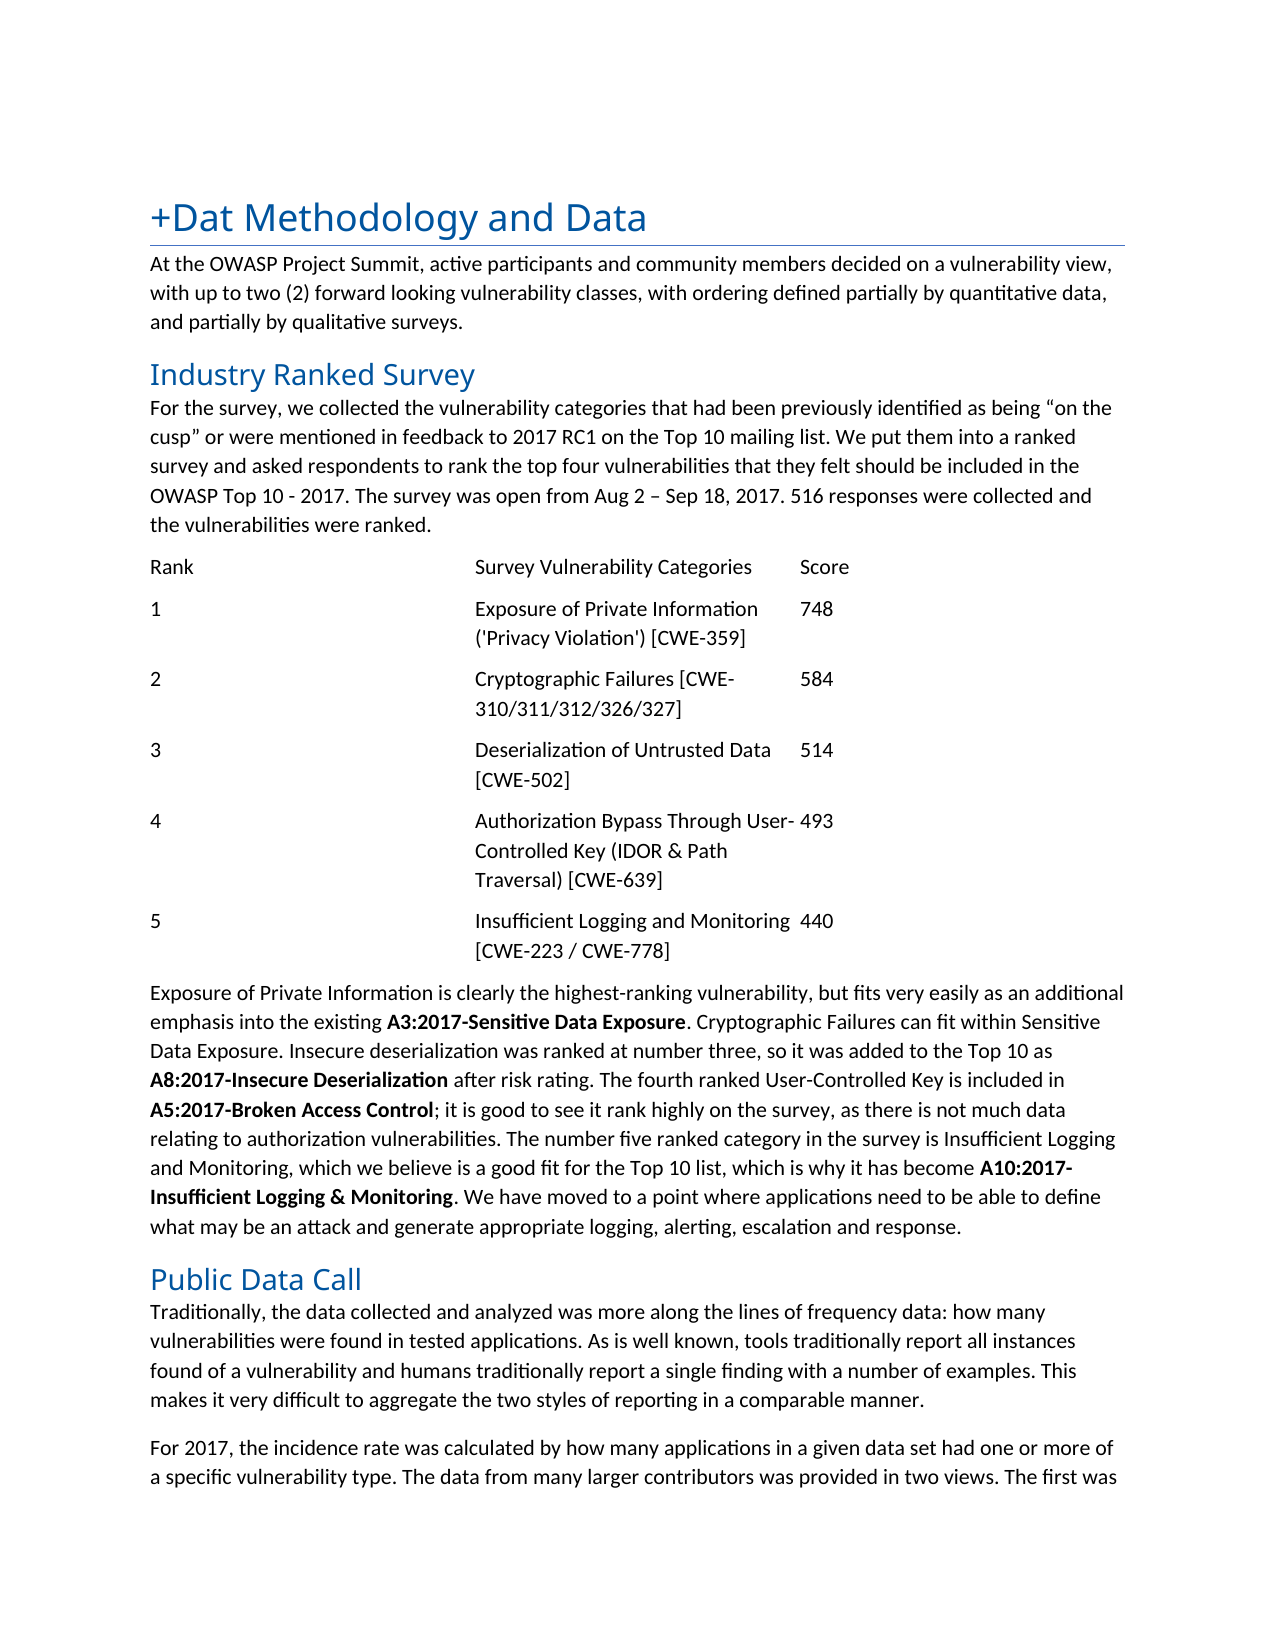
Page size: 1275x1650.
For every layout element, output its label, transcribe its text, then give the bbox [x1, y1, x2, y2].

text At the OWASP Project Summit, active participants and community members decided on a vulnerability view, with up to two (2) forward looking vulnerability classes, with ordering defined partially by quantitative data, and partially by qualitative surveys. [150, 250, 1125, 335]
text Traditionally, the data collected and analyzed was more along the lines of frequency data: how many vulnerabilities were found in tested applications. As is well known, tools traditionally report all instances found of a vulnerability and humans traditionally report a single finding with a number of examples. This makes it very difficult to aggregate the two styles of reporting in a comparable manner. [150, 1298, 1125, 1413]
table_cell 2 [150, 666, 475, 737]
table_header Survey Vulnerability Categories [475, 553, 800, 595]
table_cell 3 [150, 737, 475, 807]
text Exposure of Private Information is clearly the highest-ranking vulnerability, but fits very easily as an additional emphasis into the existing A3:2017-Sensitive Data Exposure. Cryptographic Failures can fit within Sensitive Data Exposure. Insecure deserialization was ranked at number three, so it was added to the Top 10 as A8:2017-Insecure Deserialization after risk rating. The fourth ranked User-Controlled Key is included in A5:2017-Broken Access Control; it is good to see it rank highly on the survey, as there is not much data relating to authorization vulnerabilities. The number five ranked category in the survey is Insufficient Logging and Monitoring, which we believe is a good fit for the Top 10 list, which is why it has become A10:2017-Insufficient Logging & Monitoring. We have moved to a point where applications need to be able to define what may be an attack and generate appropriate logging, alerting, escalation and response. [150, 979, 1125, 1239]
table_cell Authorization Bypass Through User-Controlled Key (IDOR & Path Traversal) [CWE-639] [475, 808, 800, 908]
table_cell 440 [800, 908, 1125, 979]
text For 2017, the incidence rate was calculated by how many applications in a given data set had one or more of a specific vulnerability type. The data from many larger contributors was provided in two views. The first was [150, 1434, 1125, 1490]
table_cell 5 [150, 908, 475, 979]
table_cell 1 [150, 595, 475, 666]
table_cell Cryptographic Failures [CWE-310/311/312/326/327] [475, 666, 800, 737]
table_cell Deserialization of Untrusted Data [CWE-502] [475, 737, 800, 807]
table_cell 4 [150, 808, 475, 908]
table_cell Insufficient Logging and Monitoring [CWE-223 / CWE-778] [475, 908, 800, 979]
table_cell 748 [800, 595, 1125, 666]
subtitle +Dat Methodology and Data [150, 192, 1125, 245]
text For the survey, we collected the vulnerability categories that had been previously identified as being “on the cusp” or were mentioned in feedback to 2017 RC1 on the Top 10 mailing list. We put them into a ranked survey and asked respondents to rank the top four vulnerabilities that they felt should be included in the OWASP Top 10 - 2017. The survey was open from Aug 2 – Sep 18, 2017. 516 responses were collected and the vulnerabilities were ranked. [150, 394, 1125, 538]
table_cell Exposure of Private Information ('Privacy Violation') [CWE-359] [475, 595, 800, 666]
subtitle Public Data Call [150, 1259, 1125, 1298]
table_header Score [800, 553, 1125, 595]
subtitle Industry Ranked Survey [150, 354, 1125, 394]
table_cell 584 [800, 666, 1125, 737]
table_cell 514 [800, 737, 1125, 807]
table_cell 493 [800, 808, 1125, 908]
table_header Rank [150, 553, 475, 595]
